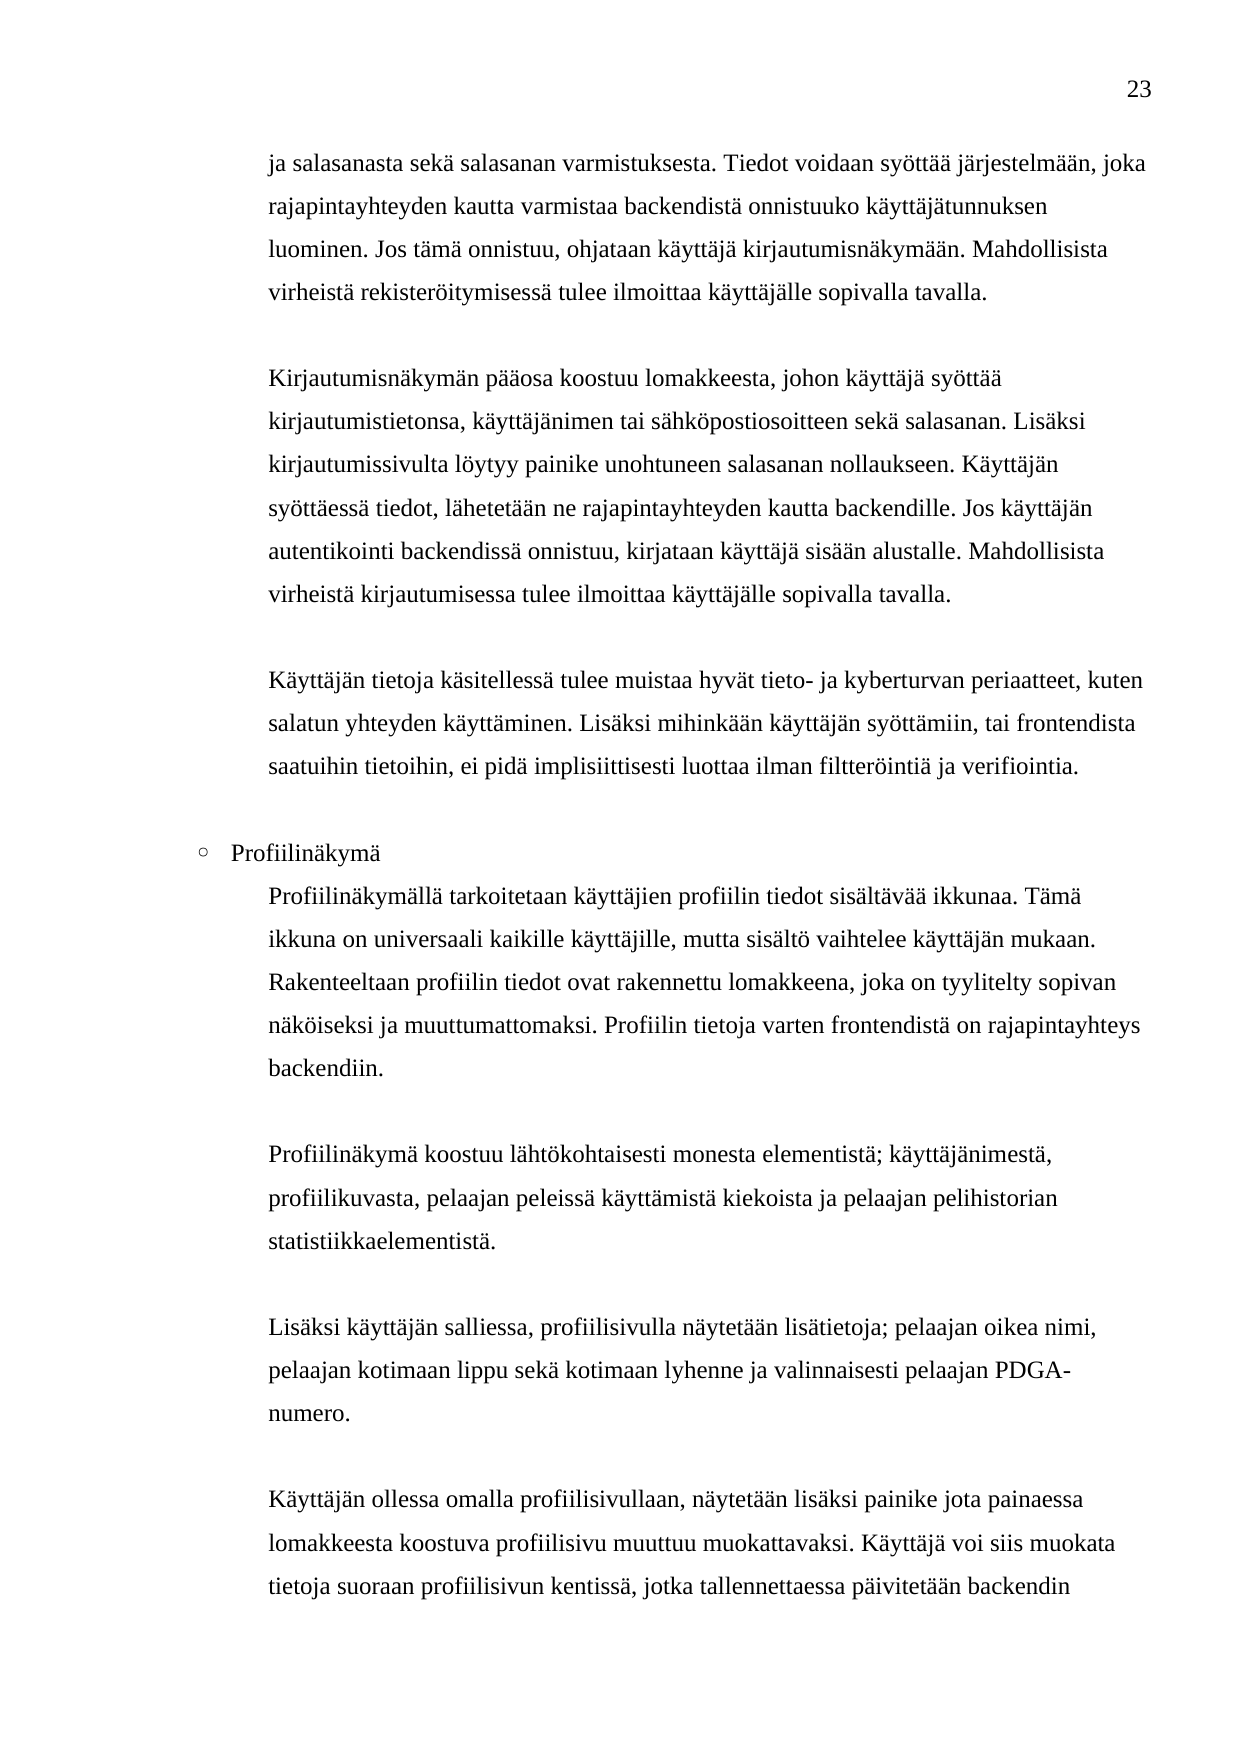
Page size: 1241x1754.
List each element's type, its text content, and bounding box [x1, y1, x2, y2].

list Käyttäjän tietoja käsitellessä tulee muistaa hyvät tieto- ja kyberturvan periaatteet, kuten salatun yhteyden käyttäminen. Lisäksi mihinkään käyttäjän syöttämiin, tai frontendista saatuihin tietoihin, ei pidä implisiittisesti luottaa ilman filtteröintiä ja verifiointia. [231, 665, 1152, 780]
list ja salasanasta sekä salasanan varmistuksesta. Tiedot voidaan syöttää järjestelmään, joka rajapintayhteyden kautta varmistaa backendistä onnistuuko käyttäjätunnuksen luominen. Jos tämä onnistuu, ohjataan käyttäjä kirjautumisnäkymään. Mahdollisista virheistä rekisteröitymisessä tulee ilmoittaa käyttäjälle sopivalla tavalla. [231, 148, 1152, 306]
list Lisäksi käyttäjän salliessa, profiilisivulla näytetään lisätietoja; pelaajan oikea nimi, pelaajan kotimaan lippu sekä kotimaan lyhenne ja valinnaisesti pelaajan PDGA-numero. [231, 1312, 1152, 1427]
list Käyttäjän ollessa omalla profiilisivullaan, näytetään lisäksi painike jota painaessa lomakkeesta koostuva profiilisivu muuttuu muokattavaksi. Käyttäjä voi siis muokata tietoja suoraan profiilisivun kentissä, jotka tallennettaessa päivitetään backendin [231, 1484, 1152, 1599]
list Kirjautumisnäkymän pääosa koostuu lomakkeesta, johon käyttäjä syöttää kirjautumistietonsa, käyttäjänimen tai sähköpostiosoitteen sekä salasanan. Lisäksi kirjautumissivulta löytyy painike unohtuneen salasanan nollaukseen. Käyttäjän syöttäessä tiedot, lähetetään ne rajapintayhteyden kautta backendille. Jos käyttäjän autentikointi backendissä onnistuu, kirjataan käyttäjä sisään alustalle. Mahdollisista virheistä kirjautumisessa tulee ilmoittaa käyttäjälle sopivalla tavalla. [231, 363, 1152, 608]
list Profiilinäkymällä tarkoitetaan käyttäjien profiilin tiedot sisältävää ikkunaa. Tämä ikkuna on universaali kaikille käyttäjille, mutta sisältö vaihtelee käyttäjän mukaan. Rakenteeltaan profiilin tiedot ovat rakennettu lomakkeena, joka on tyylitelty sopivan näköiseksi ja muuttumattomaksi. Profiilin tietoja varten frontendistä on rajapintayhteys backendiin. [231, 881, 1152, 1082]
list Profiilinäkymä koostuu lähtökohtaisesti monesta elementistä; käyttäjänimestä, profiilikuvasta, pelaajan peleissä käyttämistä kiekoista ja pelaajan pelihistorian statistiikkaelementistä. [231, 1139, 1152, 1254]
list Profiilinäkymä [193, 838, 1152, 866]
